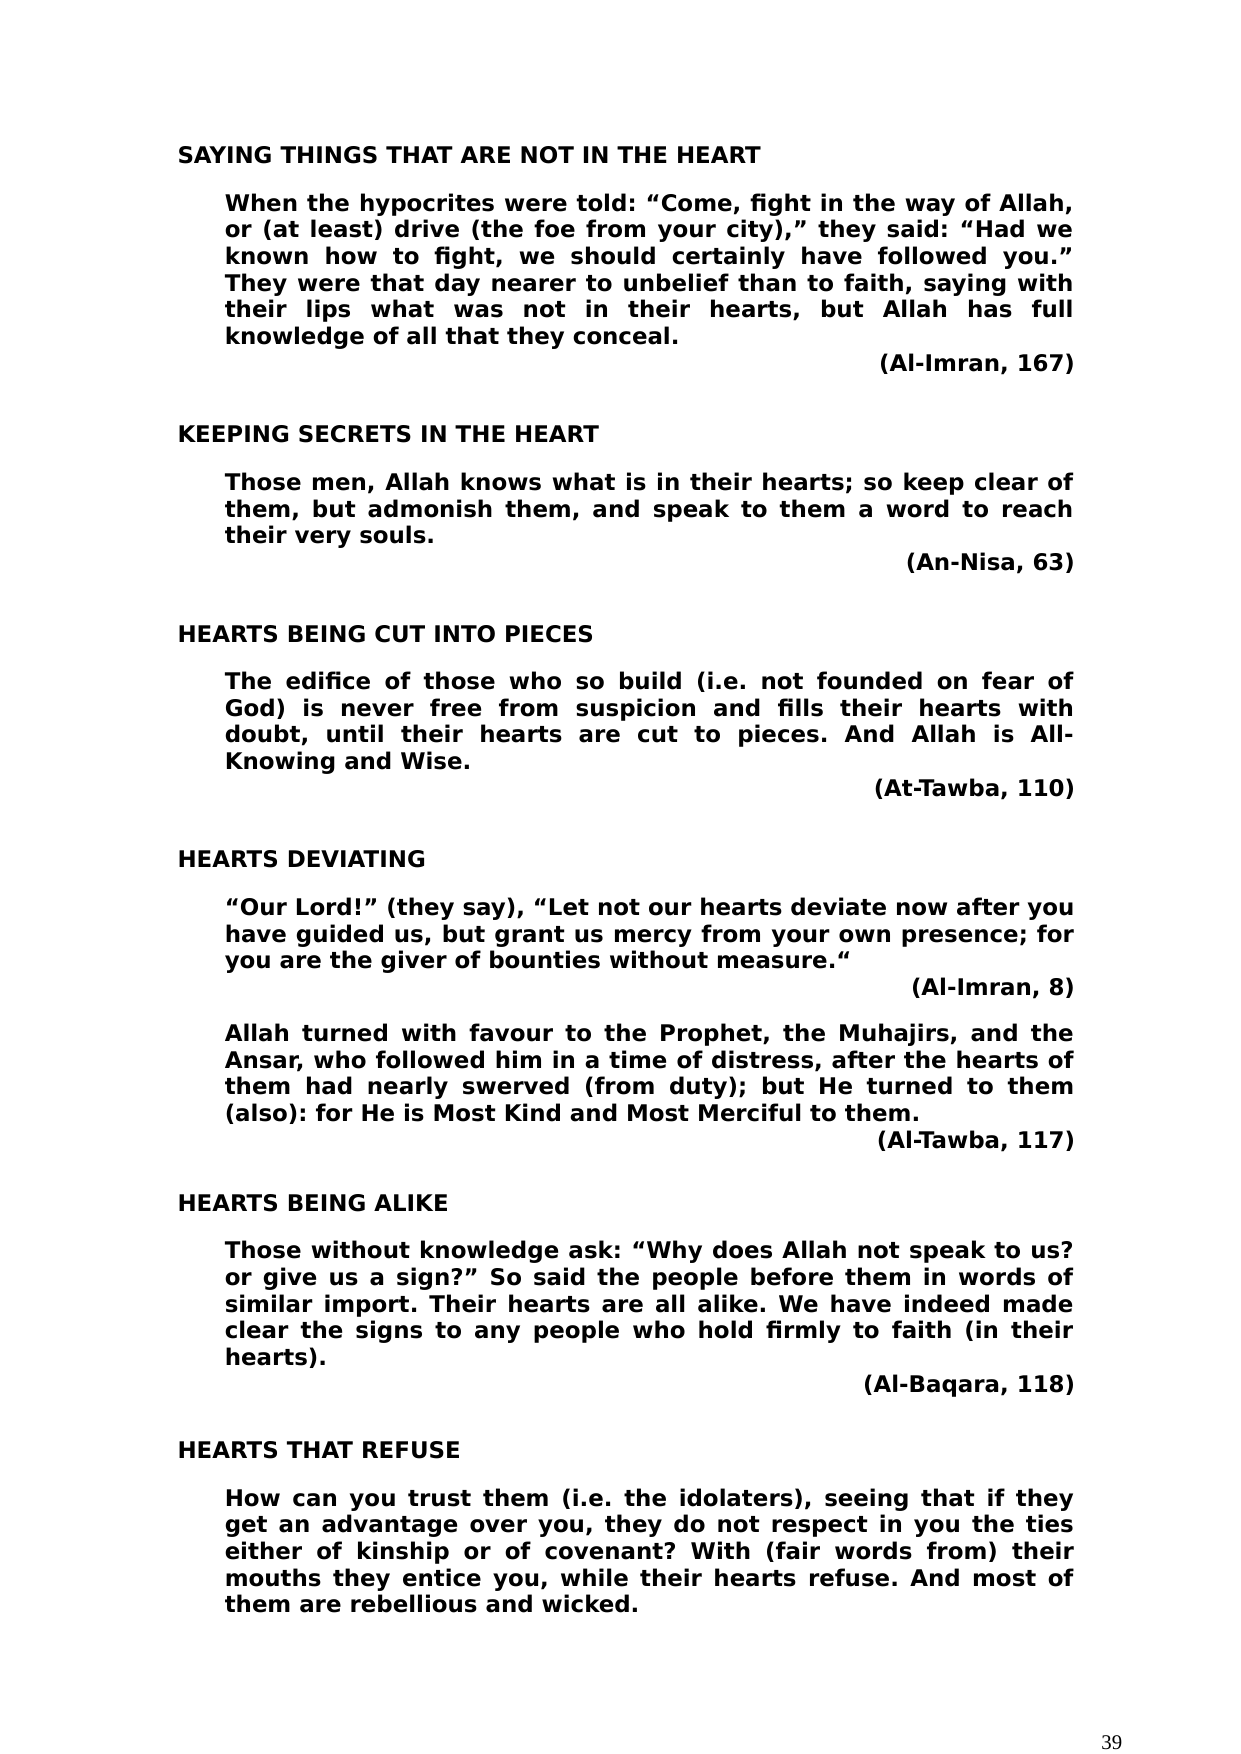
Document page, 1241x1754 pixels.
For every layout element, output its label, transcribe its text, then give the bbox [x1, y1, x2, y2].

text The edifice of those who so build (i.e. not founded on fear of God) is never free from suspicion and fills their hearts with doubt, until their hearts are cut to pieces. And Allah is All-Knowing and Wise. [224, 668, 1075, 775]
text HEARTS DEVIATING [177, 840, 1122, 873]
text (Al-Imran, 8) [224, 974, 1075, 1001]
text Those without knowledge ask: “Why does Allah not speak to us? or give us a sign?” So said the people before them in words of similar import. Their hearts are all alike. We have indeed made clear the signs to any people who hold firmly to faith (in their hearts). [224, 1238, 1075, 1371]
text (Al-Tawba, 117) [224, 1127, 1075, 1153]
text (An-Nisa, 63) [224, 549, 1075, 576]
text HEARTS BEING CUT INTO PIECES [177, 614, 1122, 647]
text KEEPING SECRETS IN THE HEART [177, 415, 1122, 448]
text (Al-Baqara, 118) [224, 1371, 1075, 1398]
text HEARTS BEING ALIKE [177, 1183, 1122, 1217]
text SAYING THINGS THAT ARE NOT IN THE HEART [177, 136, 1122, 169]
text Those men, Allah knows what is in their hearts; so keep clear of them, but admonish them, and speak to them a word to reach their very souls. [224, 469, 1075, 549]
text “Our Lord!” (they say), “Let not our hearts deviate now after you have guided us, but grant us mercy from your own presence; for you are the giver of bounties without measure.“ [224, 894, 1075, 974]
text (At-Tawba, 110) [224, 775, 1075, 802]
text How can you trust them (i.e. the idolaters), seeing that if they get an advantage over you, they do not respect in you the ties either of kinship or of covenant? With (fair words from) their mouths they entice you, while their hearts refuse. And most of them are rebellious and wicked. [224, 1485, 1075, 1618]
text HEARTS THAT REFUSE [177, 1431, 1122, 1464]
text When the hypocrites were told: “Come, fight in the way of Allah, or (at least) drive (the foe from your city),” they said: “Had we known how to fight, we should certainly have followed you.” They were that day nearer to unbelief than to faith, saying with their lips what was not in their hearts, but Allah has full knowledge of all that they conceal. [224, 190, 1075, 350]
text Allah turned with favour to the Prophet, the Muhajirs, and the Ansar, who followed him in a time of distress, after the hearts of them had nearly swerved (from duty); but He turned to them (also): for He is Most Kind and Most Merciful to them. [224, 1020, 1075, 1127]
text (Al-Imran, 167) [224, 350, 1075, 377]
